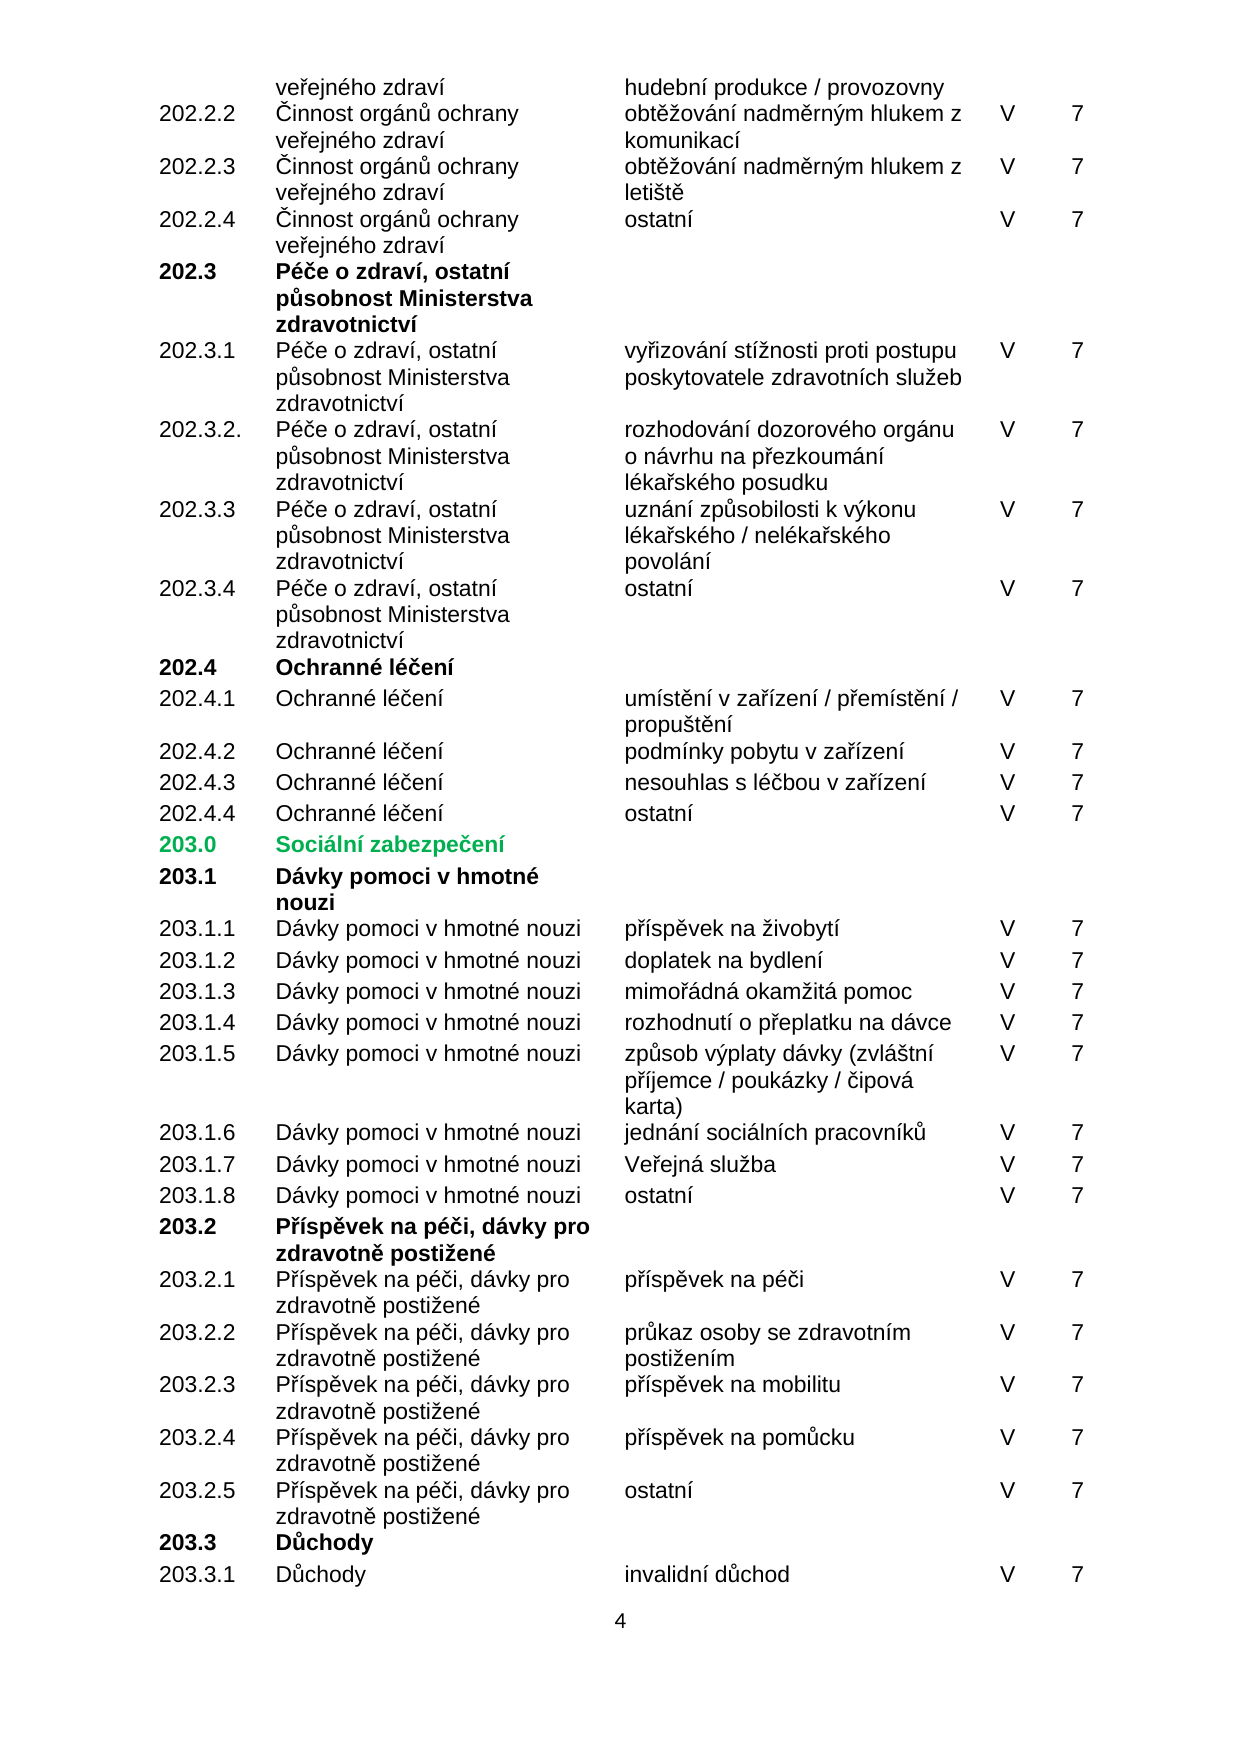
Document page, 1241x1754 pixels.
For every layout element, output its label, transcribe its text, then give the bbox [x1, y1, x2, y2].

table_cell [613, 863, 974, 915]
table_cell V [975, 1151, 1040, 1182]
table_cell příspěvek na živobytí [613, 915, 974, 947]
table_cell vyřizování stížnosti proti postupu poskytovatele zdravotních služeb [613, 338, 974, 416]
table_cell V [975, 1561, 1040, 1592]
table_cell 203.1.5 [148, 1040, 264, 1119]
table_cell ostatní [613, 575, 974, 654]
table_cell Dávky pomoci v hmotné nouzi [264, 1151, 613, 1182]
table_cell 7 [1040, 338, 1115, 416]
table_cell 202.2.2 [148, 100, 264, 153]
table_cell Ochranné léčení [264, 685, 613, 738]
table_cell 203.3.1 [148, 1561, 264, 1592]
table_cell 7 [1040, 206, 1115, 258]
table_cell Dávky pomoci v hmotné nouzi [264, 978, 613, 1009]
table_cell 203.2.2 [148, 1319, 264, 1371]
table_cell rozhodnutí o přeplatku na dávce [613, 1009, 974, 1040]
table_cell hudební produkce / provozovny [613, 74, 974, 100]
table_cell 7 [1040, 915, 1115, 947]
table_cell V [975, 1319, 1040, 1371]
table_cell V [975, 153, 1040, 206]
table_cell 7 [1040, 1424, 1115, 1477]
table_cell Příspěvek na péči, dávky pro zdravotně postižené [264, 1477, 613, 1529]
table_cell 7 [1040, 496, 1115, 574]
table_cell V [975, 206, 1040, 258]
table_cell Veřejná služba [613, 1151, 974, 1182]
table_cell 202.2.4 [148, 206, 264, 258]
table_cell 203.1.2 [148, 947, 264, 978]
table_cell 203.2.4 [148, 1424, 264, 1477]
table_cell V [975, 800, 1040, 831]
table_cell [1040, 831, 1115, 863]
table_cell 203.3 [148, 1529, 264, 1561]
table_cell V [975, 685, 1040, 738]
table_cell Příspěvek na péči, dávky pro zdravotně postižené [264, 1371, 613, 1424]
table_cell [613, 831, 974, 863]
table_cell Příspěvek na péči, dávky pro zdravotně postižené [264, 1266, 613, 1318]
table_cell V [975, 738, 1040, 769]
table_cell V [975, 1371, 1040, 1424]
table_cell V [975, 1119, 1040, 1151]
table_cell obtěžování nadměrným hlukem z letiště [613, 153, 974, 206]
table_cell invalidní důchod [613, 1561, 974, 1592]
table_cell Dávky pomoci v hmotné nouzi [264, 1040, 613, 1119]
table_cell Činnost orgánů ochrany veřejného zdraví [264, 153, 613, 206]
table_cell 203.2.1 [148, 1266, 264, 1318]
table_cell ostatní [613, 206, 974, 258]
table_cell 202.4 [148, 654, 264, 685]
table_cell 202.2.3 [148, 153, 264, 206]
table_cell 203.1.7 [148, 1151, 264, 1182]
table_cell jednání sociálních pracovníků [613, 1119, 974, 1151]
table_cell 7 [1040, 685, 1115, 738]
table_cell [975, 863, 1040, 915]
table_cell ostatní [613, 1182, 974, 1213]
table_cell [1040, 74, 1115, 100]
table_cell [613, 654, 974, 685]
table_cell [613, 258, 974, 337]
table_cell V [975, 978, 1040, 1009]
table_cell 202.4.4 [148, 800, 264, 831]
table_cell 7 [1040, 416, 1115, 496]
table_cell Dávky pomoci v hmotné nouzi [264, 1009, 613, 1040]
table_cell [1040, 1529, 1115, 1561]
table_cell Důchody [264, 1561, 613, 1592]
table_cell 7 [1040, 978, 1115, 1009]
table_cell [1040, 1213, 1115, 1266]
table_cell Důchody [264, 1529, 613, 1561]
table_cell 202.3.3 [148, 496, 264, 574]
table_cell V [975, 947, 1040, 978]
table_cell 203.1.1 [148, 915, 264, 947]
table_cell Péče o zdraví, ostatní působnost Ministerstva zdravotnictví [264, 338, 613, 416]
table_cell ostatní [613, 1477, 974, 1529]
table_cell 202.3.4 [148, 575, 264, 654]
table_cell V [975, 915, 1040, 947]
table_cell Činnost orgánů ochrany veřejného zdraví [264, 206, 613, 258]
table_cell 7 [1040, 738, 1115, 769]
table_cell 7 [1040, 1182, 1115, 1213]
table_cell Dávky pomoci v hmotné nouzi [264, 1119, 613, 1151]
table_cell [613, 1529, 974, 1561]
table_cell 202.3.2. [148, 416, 264, 496]
table_cell 7 [1040, 1119, 1115, 1151]
table_cell Péče o zdraví, ostatní působnost Ministerstva zdravotnictví [264, 575, 613, 654]
table_cell 203.1.3 [148, 978, 264, 1009]
table_cell V [975, 1477, 1040, 1529]
table_cell Sociální zabezpečení [264, 831, 613, 863]
table_cell Dávky pomoci v hmotné nouzi [264, 915, 613, 947]
table_cell uznání způsobilosti k výkonu lékařského / nelékařského povolání [613, 496, 974, 574]
table_cell V [975, 338, 1040, 416]
table_cell 7 [1040, 800, 1115, 831]
table_cell příspěvek na mobilitu [613, 1371, 974, 1424]
table_cell [148, 74, 264, 100]
table_cell [1040, 258, 1115, 337]
table_cell [1040, 863, 1115, 915]
table_cell [975, 654, 1040, 685]
table_cell 7 [1040, 1266, 1115, 1318]
table_cell ostatní [613, 800, 974, 831]
table_cell způsob výplaty dávky (zvláštní příjemce / poukázky / čipová karta) [613, 1040, 974, 1119]
table_cell nesouhlas s léčbou v zařízení [613, 769, 974, 800]
table_cell V [975, 1040, 1040, 1119]
table_cell [975, 1213, 1040, 1266]
table_cell Ochranné léčení [264, 738, 613, 769]
table_cell V [975, 1424, 1040, 1477]
table_cell obtěžování nadměrným hlukem z komunikací [613, 100, 974, 153]
table_cell umístění v zařízení / přemístění / propuštění [613, 685, 974, 738]
table_cell V [975, 1009, 1040, 1040]
table_cell V [975, 496, 1040, 574]
table_cell 202.3.1 [148, 338, 264, 416]
table_cell Ochranné léčení [264, 654, 613, 685]
table_cell 7 [1040, 575, 1115, 654]
table_cell podmínky pobytu v zařízení [613, 738, 974, 769]
table_cell 7 [1040, 1009, 1115, 1040]
table_cell [975, 831, 1040, 863]
table_cell veřejného zdraví [264, 74, 613, 100]
table_cell 202.4.1 [148, 685, 264, 738]
table_cell Ochranné léčení [264, 800, 613, 831]
table_cell 7 [1040, 1561, 1115, 1592]
table_cell 203.2.5 [148, 1477, 264, 1529]
table_cell [975, 258, 1040, 337]
table_cell průkaz osoby se zdravotním postižením [613, 1319, 974, 1371]
table_cell V [975, 1266, 1040, 1318]
table_cell Péče o zdraví, ostatní působnost Ministerstva zdravotnictví [264, 496, 613, 574]
table_cell 203.1.4 [148, 1009, 264, 1040]
table_cell mimořádná okamžitá pomoc [613, 978, 974, 1009]
table_cell 203.2 [148, 1213, 264, 1266]
table_cell Činnost orgánů ochrany veřejného zdraví [264, 100, 613, 153]
table_cell 202.3 [148, 258, 264, 337]
table_cell [975, 1529, 1040, 1561]
table_cell příspěvek na pomůcku [613, 1424, 974, 1477]
table_cell 203.2.3 [148, 1371, 264, 1424]
table_cell [1040, 654, 1115, 685]
table_cell Péče o zdraví, ostatní působnost Ministerstva zdravotnictví [264, 258, 613, 337]
table_cell [975, 74, 1040, 100]
table_cell 7 [1040, 1040, 1115, 1119]
table_cell 203.1.8 [148, 1182, 264, 1213]
table_cell 7 [1040, 769, 1115, 800]
table_cell V [975, 1182, 1040, 1213]
table_cell V [975, 100, 1040, 153]
table_cell V [975, 769, 1040, 800]
table_cell Dávky pomoci v hmotné nouzi [264, 1182, 613, 1213]
table_cell 7 [1040, 1371, 1115, 1424]
table_cell [613, 1213, 974, 1266]
table_cell Péče o zdraví, ostatní působnost Ministerstva zdravotnictví [264, 416, 613, 496]
table_cell Příspěvek na péči, dávky pro zdravotně postižené [264, 1319, 613, 1371]
table_cell 202.4.3 [148, 769, 264, 800]
table_cell 202.4.2 [148, 738, 264, 769]
table_cell 7 [1040, 1319, 1115, 1371]
table_cell Dávky pomoci v hmotné nouzi [264, 947, 613, 978]
table_cell 203.1 [148, 863, 264, 915]
table_cell rozhodování dozorového orgánu o návrhu na přezkoumání lékařského posudku [613, 416, 974, 496]
table_cell 7 [1040, 947, 1115, 978]
table_cell Příspěvek na péči, dávky pro zdravotně postižené [264, 1424, 613, 1477]
table_cell 203.0 [148, 831, 264, 863]
table_cell 203.1.6 [148, 1119, 264, 1151]
table_cell V [975, 416, 1040, 496]
table_cell 7 [1040, 1151, 1115, 1182]
table_cell 7 [1040, 100, 1115, 153]
table_cell 7 [1040, 1477, 1115, 1529]
table_cell Ochranné léčení [264, 769, 613, 800]
table_cell V [975, 575, 1040, 654]
table_cell příspěvek na péči [613, 1266, 974, 1318]
table_cell Příspěvek na péči, dávky pro zdravotně postižené [264, 1213, 613, 1266]
table_cell doplatek na bydlení [613, 947, 974, 978]
table_cell 7 [1040, 153, 1115, 206]
table_cell Dávky pomoci v hmotné nouzi [264, 863, 613, 915]
